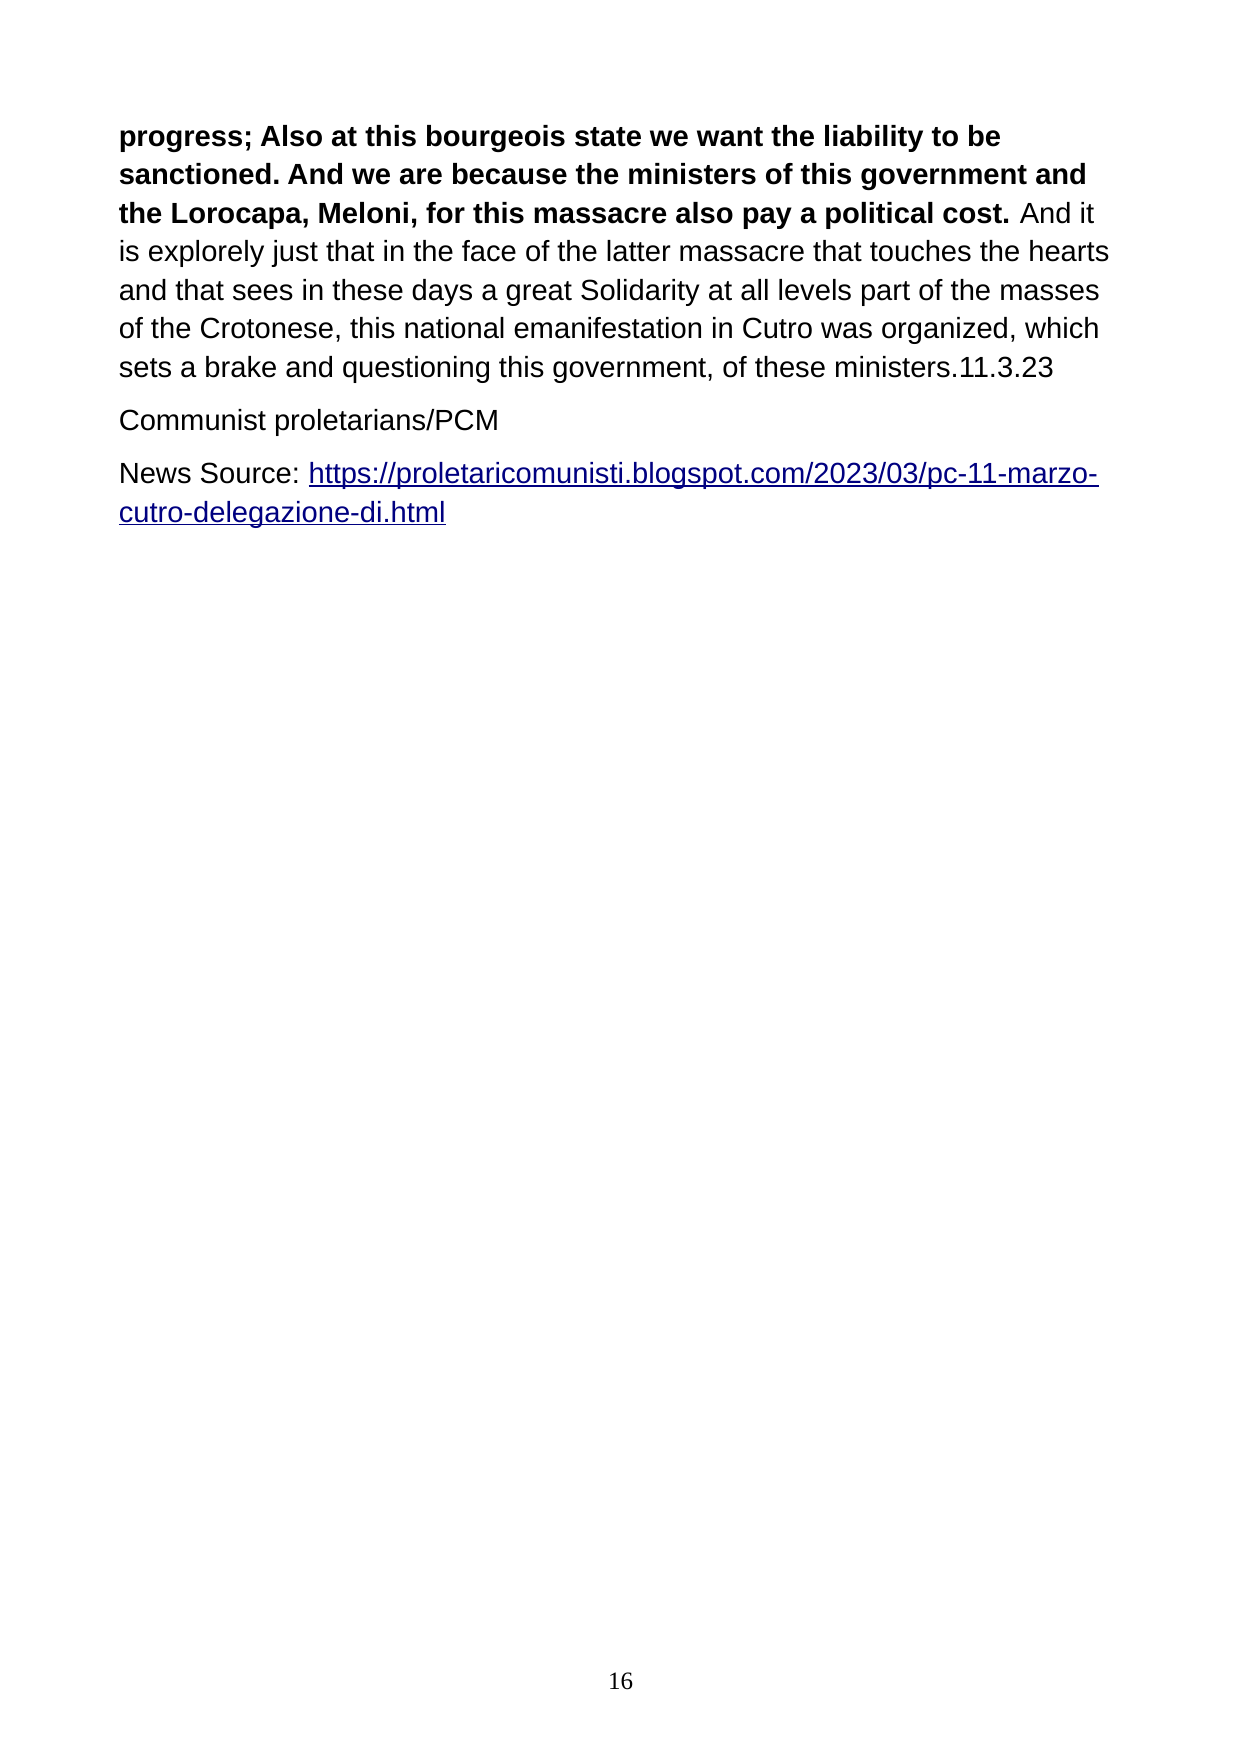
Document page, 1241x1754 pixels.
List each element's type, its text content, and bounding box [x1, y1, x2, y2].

text progress; Also at this bourgeois state we want the liability to be sanctioned. And we are because the ministers of this government and the Lorocapa, Meloni, for this massacre also pay a political cost. And it is explorely just that in the face of the latter massacre that touches the hearts and that sees in these days a great Solidarity at all levels part of the masses of the Crotonese, this national emanifestation in Cutro was organized, which sets a brake and questioning this government, of these ministers.11.3.23 [118, 118, 1122, 383]
text Communist proletarians/PCM [118, 403, 1122, 436]
text News Source: https://proletaricomunisti.blogspot.com/2023/03/pc-11-marzo-cutro-delegazione-di.html [118, 456, 1122, 528]
